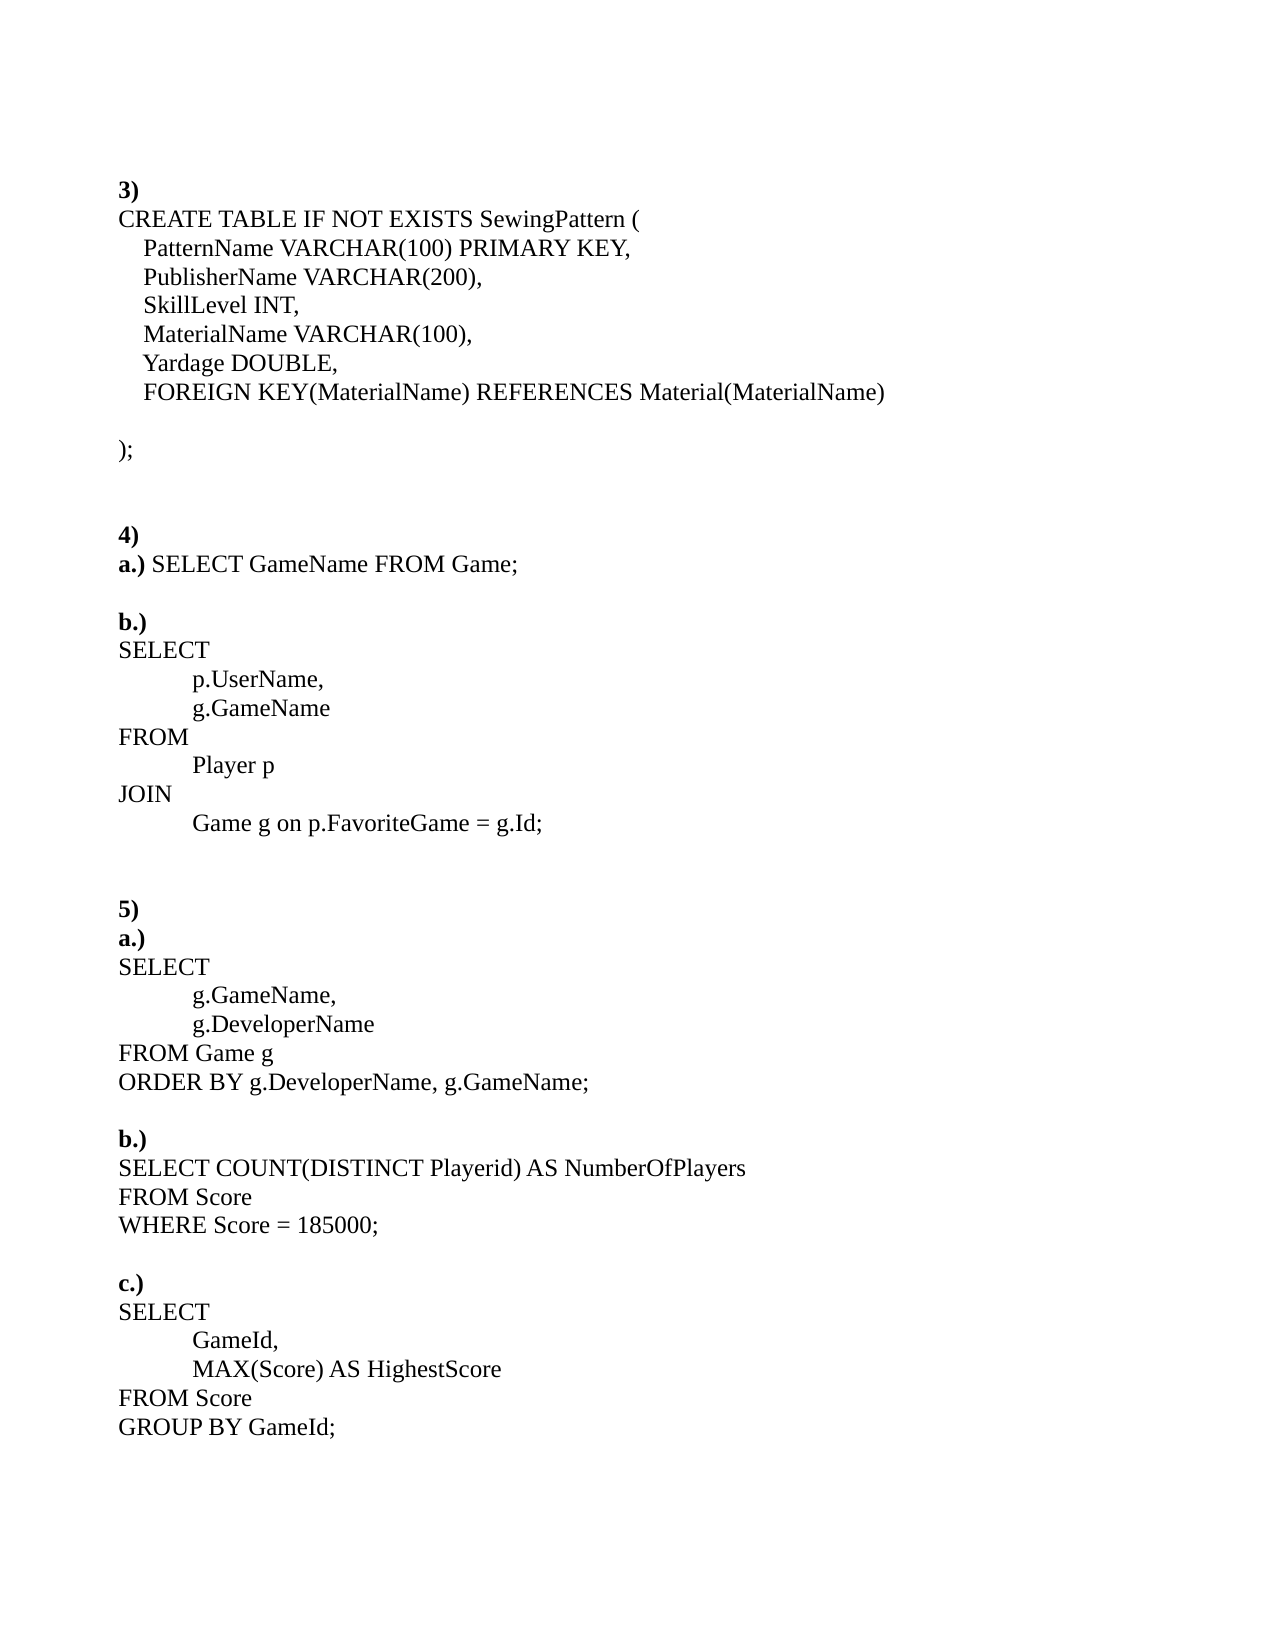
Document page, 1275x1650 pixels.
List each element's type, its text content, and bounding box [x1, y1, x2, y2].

text c.) [118, 1268, 1157, 1297]
text SELECT [118, 1297, 1157, 1326]
text SELECT [118, 636, 1157, 664]
text g.GameName [118, 693, 1157, 722]
text FROM [118, 722, 1157, 751]
text WHERE Score = 185000; [118, 1211, 1157, 1239]
text g.GameName, [118, 981, 1157, 1009]
text SELECT COUNT(DISTINCT Playerid) AS NumberOfPlayers [118, 1153, 1157, 1182]
text a.) [118, 923, 1157, 952]
text p.UserName, [118, 664, 1157, 693]
text Game g on p.FavoriteGame = g.Id; [118, 808, 1157, 837]
text a.) SELECT GameName FROM Game; [118, 549, 1157, 578]
text 5) [118, 894, 1157, 923]
text 3) [118, 176, 1157, 204]
text FROM Game g [118, 1038, 1157, 1067]
text MAX(Score) AS HighestScore [118, 1354, 1157, 1383]
text CREATE TABLE IF NOT EXISTS SewingPattern ( [118, 204, 1157, 233]
text b.) [118, 607, 1157, 636]
text Yardage DOUBLE, [118, 348, 1157, 377]
text SELECT [118, 952, 1157, 981]
text PublisherName VARCHAR(200), [118, 262, 1157, 291]
text ); [118, 434, 1157, 463]
text FROM Score [118, 1182, 1157, 1211]
text FOREIGN KEY(MaterialName) REFERENCES Material(MaterialName) [118, 377, 1157, 406]
text 4) [118, 521, 1157, 549]
text Player p [118, 751, 1157, 779]
text b.) [118, 1124, 1157, 1153]
text ORDER BY g.DeveloperName, g.GameName; [118, 1067, 1157, 1096]
text SkillLevel INT, [118, 291, 1157, 319]
text MaterialName VARCHAR(100), [118, 319, 1157, 348]
text GROUP BY GameId; [118, 1412, 1157, 1441]
text PatternName VARCHAR(100) PRIMARY KEY, [118, 233, 1157, 262]
text JOIN [118, 779, 1157, 808]
text g.DeveloperName [118, 1009, 1157, 1038]
text GameId, [118, 1326, 1157, 1354]
text FROM Score [118, 1383, 1157, 1412]
